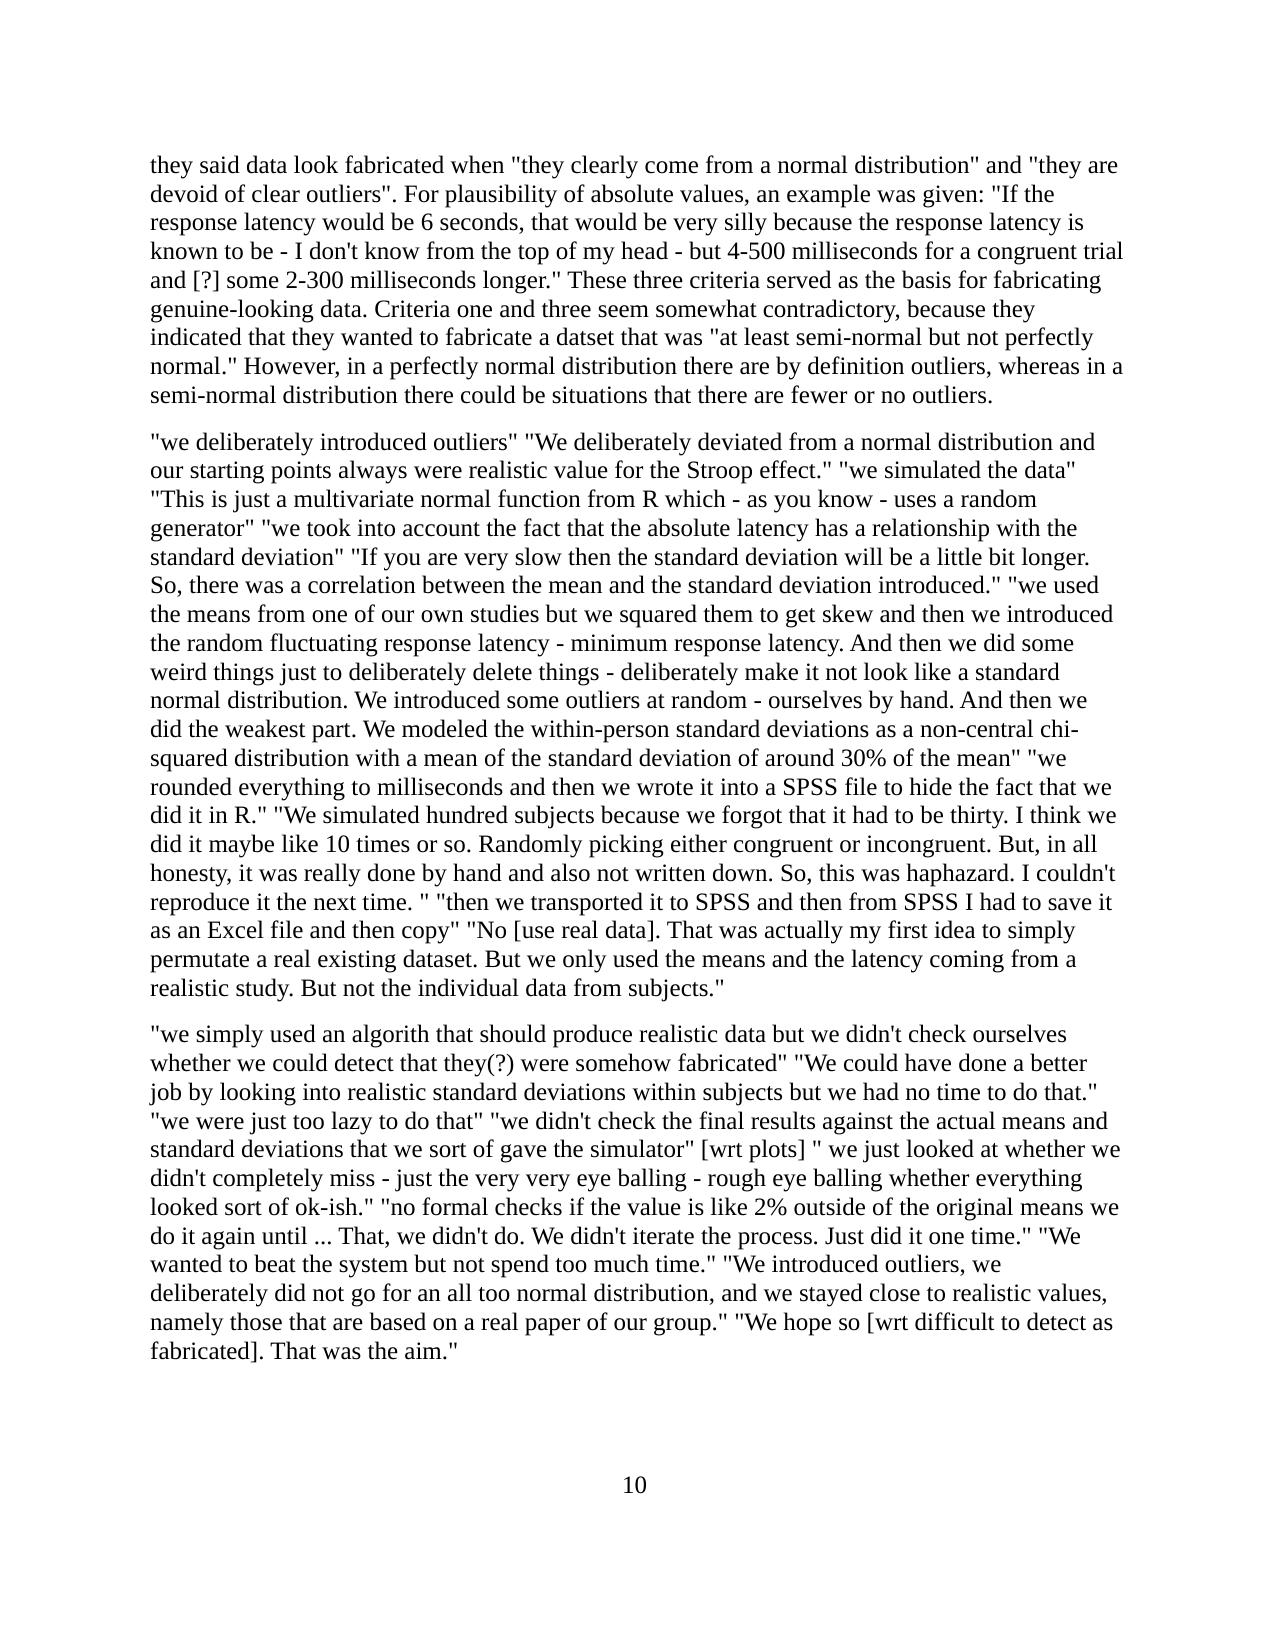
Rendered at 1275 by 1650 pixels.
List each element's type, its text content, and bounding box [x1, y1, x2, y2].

text "we simply used an algorith that should produce realistic data but we didn't check ourselves whether we could detect that they(?) were somehow fabricated" "We could have done a better job by looking into realistic standard deviations within subjects but we had no time to do that." "we were just too lazy to do that" "we didn't check the final results against the actual means and standard deviations that we sort of gave the simulator" [wrt plots] " we just looked at whether we didn't completely miss - just the very very eye balling - rough eye balling whether everything looked sort of ok-ish." "no formal checks if the value is like 2% outside of the original means we do it again until ... That, we didn't do. We didn't iterate the process. Just did it one time." "We wanted to beat the system but not spend too much time." "We introduced outliers, we deliberately did not go for an all too normal distribution, and we stayed close to realistic values, namely those that are based on a real paper of our group." "We hope so [wrt difficult to detect as fabricated]. That was the aim." [150, 1019, 1125, 1364]
text they said data look fabricated when "they clearly come from a normal distribution" and "they are devoid of clear outliers". For plausibility of absolute values, an example was given: "If the response latency would be 6 seconds, that would be very silly because the response latency is known to be - I don't know from the top of my head - but 4-500 milliseconds for a congruent trial and [?] some 2-300 milliseconds longer." These three criteria served as the basis for fabricating genuine-looking data. Criteria one and three seem somewhat contradictory, because they indicated that they wanted to fabricate a datset that was "at least semi-normal but not perfectly normal." However, in a perfectly normal distribution there are by definition outliers, whereas in a semi-normal distribution there could be situations that there are fewer or no outliers. [150, 150, 1125, 409]
text "we deliberately introduced outliers" "We deliberately deviated from a normal distribution and our starting points always were realistic value for the Stroop effect." "we simulated the data" "This is just a multivariate normal function from R which - as you know - uses a random generator" "we took into account the fact that the absolute latency has a relationship with the standard deviation" "If you are very slow then the standard deviation will be a little bit longer. So, there was a correlation between the mean and the standard deviation introduced." "we used the means from one of our own studies but we squared them to get skew and then we introduced the random fluctuating response latency - minimum response latency. And then we did some weird things just to deliberately delete things - deliberately make it not look like a standard normal distribution. We introduced some outliers at random - ourselves by hand. And then we did the weakest part. We modeled the within-person standard deviations as a non-central chi-squared distribution with a mean of the standard deviation of around 30% of the mean" "we rounded everything to milliseconds and then we wrote it into a SPSS file to hide the fact that we did it in R." "We simulated hundred subjects because we forgot that it had to be thirty. I think we did it maybe like 10 times or so. Randomly picking either congruent or incongruent. But, in all honesty, it was really done by hand and also not written down. So, this was haphazard. I couldn't reproduce it the next time. " "then we transported it to SPSS and then from SPSS I had to save it as an Excel file and then copy" "No [use real data]. That was actually my first idea to simply permutate a real existing dataset. But we only used the means and the latency coming from a realistic study. But not the individual data from subjects." [150, 427, 1125, 1002]
